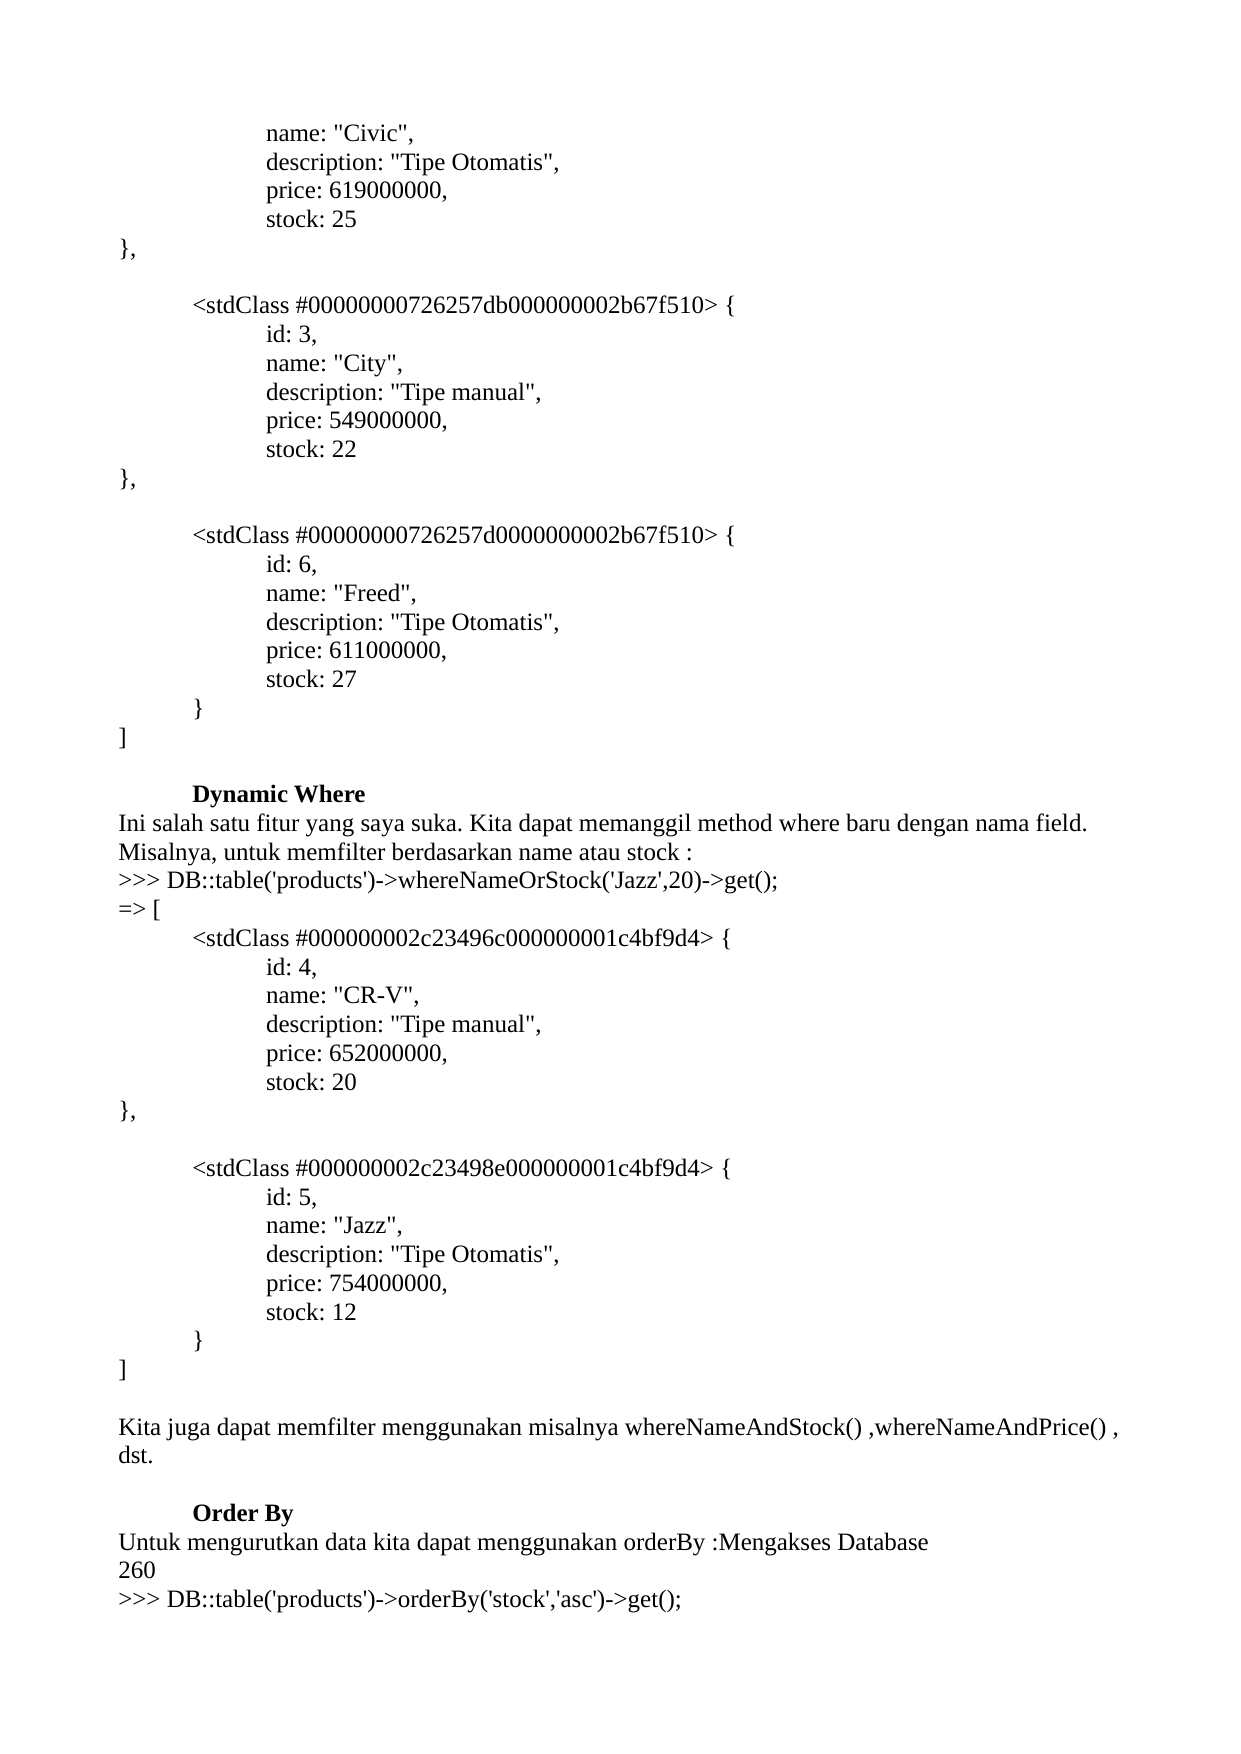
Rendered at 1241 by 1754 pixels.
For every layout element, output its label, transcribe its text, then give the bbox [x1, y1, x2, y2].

text description: "Tipe Otomatis", [118, 607, 1122, 636]
text stock: 25 [118, 204, 1122, 233]
text } [118, 693, 1122, 722]
text price: 652000000, [118, 1038, 1122, 1067]
text description: "Tipe Otomatis", [118, 1239, 1122, 1268]
text <stdClass #00000000726257db000000002b67f510> { [118, 291, 1122, 319]
text price: 754000000, [118, 1268, 1122, 1297]
text <stdClass #00000000726257d0000000002b67f510> { [118, 521, 1122, 549]
text stock: 22 [118, 434, 1122, 463]
text description: "Tipe Otomatis", [118, 147, 1122, 176]
text name: "Civic", [118, 118, 1122, 147]
text >>> DB::table('products')->whereNameOrStock('Jazz',20)->get(); [118, 866, 1122, 894]
text ] [118, 1354, 1122, 1383]
text description: "Tipe manual", [118, 1009, 1122, 1038]
text <stdClass #000000002c23498e000000001c4bf9d4> { [118, 1153, 1122, 1182]
text description: "Tipe manual", [118, 377, 1122, 406]
text price: 549000000, [118, 406, 1122, 434]
text 260 [118, 1556, 1122, 1584]
text name: "Jazz", [118, 1211, 1122, 1239]
text id: 5, [118, 1182, 1122, 1211]
text stock: 27 [118, 664, 1122, 693]
text Kita juga dapat memfilter menggunakan misalnya whereNameAndStock() ,whereNameAndPrice() , [118, 1412, 1122, 1441]
text id: 6, [118, 549, 1122, 578]
text name: "CR-V", [118, 981, 1122, 1009]
text Dynamic Where [118, 779, 1122, 808]
text stock: 20 [118, 1067, 1122, 1096]
text } [118, 1326, 1122, 1354]
text dst. [118, 1441, 1122, 1469]
text price: 619000000, [118, 176, 1122, 204]
text id: 3, [118, 319, 1122, 348]
text Order By [118, 1498, 1122, 1527]
text <stdClass #000000002c23496c000000001c4bf9d4> { [118, 923, 1122, 952]
text id: 4, [118, 952, 1122, 981]
text ] [118, 722, 1122, 751]
text }, [118, 1096, 1122, 1124]
text }, [118, 463, 1122, 492]
text Untuk mengurutkan data kita dapat menggunakan orderBy :Mengakses Database [118, 1527, 1122, 1556]
text => [ [118, 894, 1122, 923]
text }, [118, 233, 1122, 262]
text name: "City", [118, 348, 1122, 377]
text Ini salah satu fitur yang saya suka. Kita dapat memanggil method where baru dengan nama field. [118, 808, 1122, 837]
text name: "Freed", [118, 578, 1122, 607]
text Misalnya, untuk memfilter berdasarkan name atau stock : [118, 837, 1122, 866]
text stock: 12 [118, 1297, 1122, 1326]
text price: 611000000, [118, 636, 1122, 664]
text >>> DB::table('products')->orderBy('stock','asc')->get(); [118, 1584, 1122, 1613]
